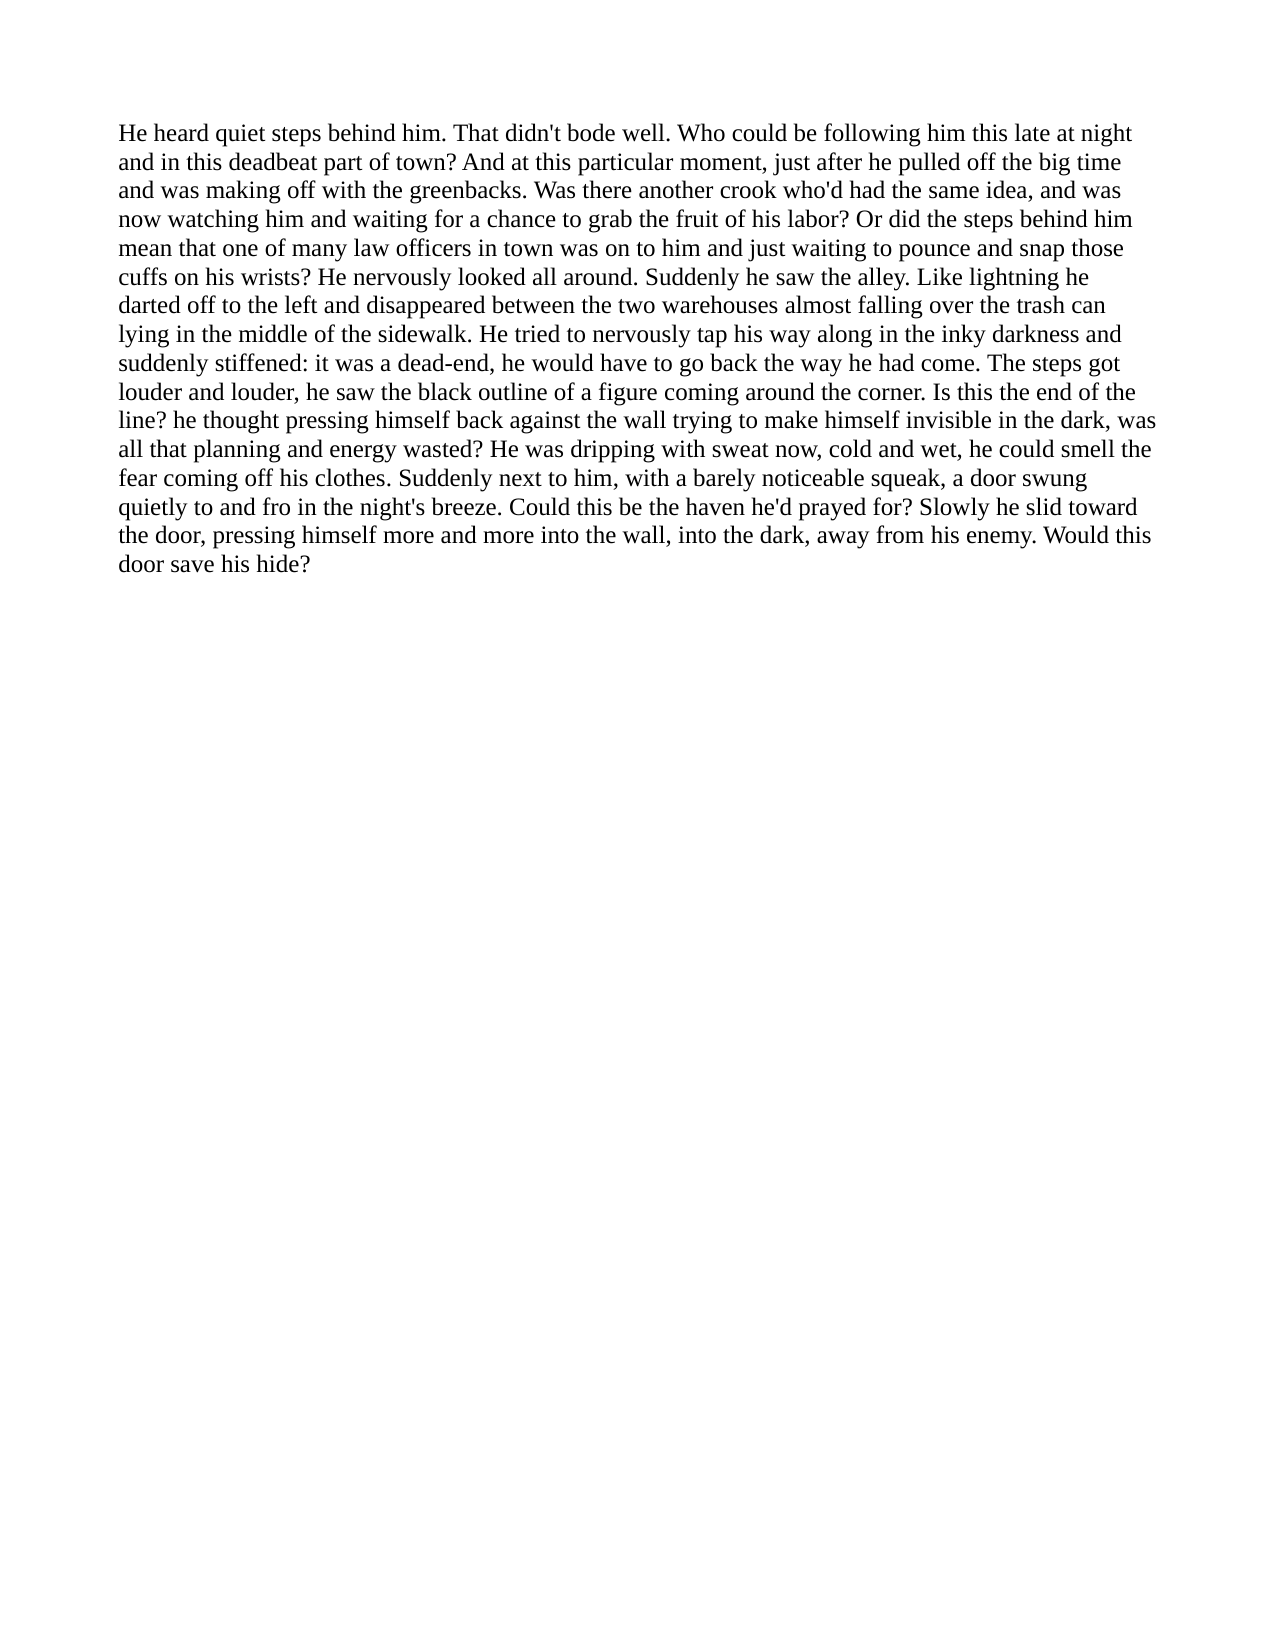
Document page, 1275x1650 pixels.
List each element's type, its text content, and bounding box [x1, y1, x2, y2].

text He heard quiet steps behind him. That didn't bode well. Who could be following him this late at night and in this deadbeat part of town? And at this particular moment, just after he pulled off the big time and was making off with the greenbacks. Was there another crook who'd had the same idea, and was now watching him and waiting for a chance to grab the fruit of his labor? Or did the steps behind him mean that one of many law officers in town was on to him and just waiting to pounce and snap those cuffs on his wrists? He nervously looked all around. Suddenly he saw the alley. Like lightning he darted off to the left and disappeared between the two warehouses almost falling over the trash can lying in the middle of the sidewalk. He tried to nervously tap his way along in the inky darkness and suddenly stiffened: it was a dead-end, he would have to go back the way he had come. The steps got louder and louder, he saw the black outline of a figure coming around the corner. Is this the end of the line? he thought pressing himself back against the wall trying to make himself invisible in the dark, was all that planning and energy wasted? He was dripping with sweat now, cold and wet, he could smell the fear coming off his clothes. Suddenly next to him, with a barely noticeable squeak, a door swung quietly to and fro in the night's breeze. Could this be the haven he'd prayed for? Slowly he slid toward the door, pressing himself more and more into the wall, into the dark, away from his enemy. Would this door save his hide? [118, 118, 1157, 578]
